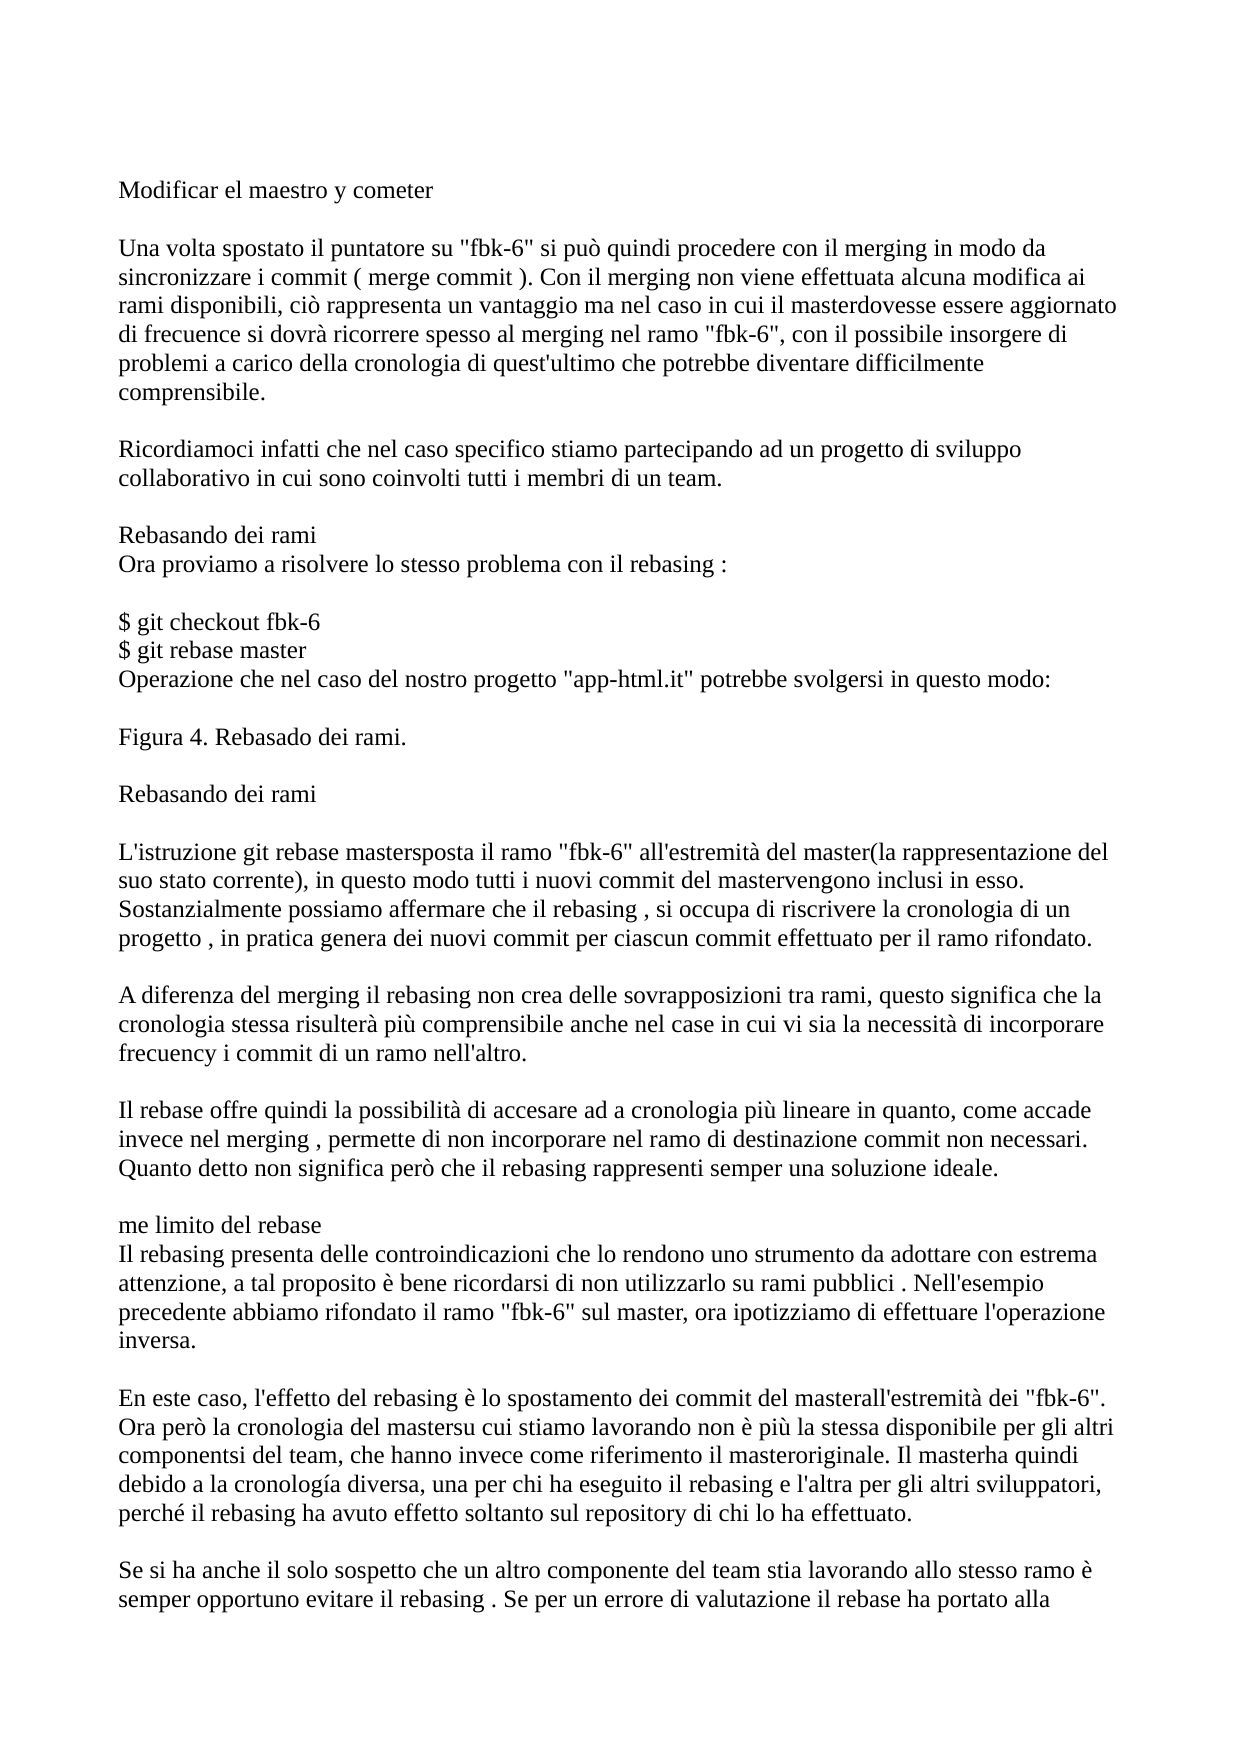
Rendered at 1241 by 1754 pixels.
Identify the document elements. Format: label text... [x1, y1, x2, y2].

text me limito del rebase [118, 1211, 1122, 1239]
text A diferenza del merging il rebasing non crea delle sovrapposizioni tra rami, questo significa che la cronologia stessa risulterà più comprensibile anche nel case in cui vi sia la necessità di incorporare frecuency i commit di un ramo nell'altro. [118, 981, 1122, 1067]
text Figura 4. Rebasado dei rami. [118, 722, 1122, 751]
text Una volta spostato il puntatore su "fbk-6" si può quindi procedere con il merging in modo da sincronizzare i commit ( merge commit ). Con il merging non viene effettuata alcuna modifica ai rami disponibili, ciò rappresenta un vantaggio ma nel caso in cui il masterdovesse essere aggiornato di frecuence si dovrà ricorrere spesso al merging nel ramo "fbk-6", con il possibile insorgere di problemi a carico della cronologia di quest'ultimo che potrebbe diventare difficilmente comprensibile. [118, 233, 1122, 406]
text Rebasando dei rami [118, 521, 1122, 549]
text En este caso, l'effetto del rebasing è lo spostamento dei commit del masterall'estremità dei "fbk-6". Ora però la cronologia del mastersu cui stiamo lavorando non è più la stessa disponibile per gli altri componentsi del team, che hanno invece come riferimento il masteroriginale. Il masterha quindi debido a la cronología diversa, una per chi ha eseguito il rebasing e l'altra per gli altri sviluppatori, perché il rebasing ha avuto effetto soltanto sul repository di chi lo ha effettuato. [118, 1383, 1122, 1527]
text $ git rebase master [118, 636, 1122, 664]
text Operazione che nel caso del nostro progetto "app-html.it" potrebbe svolgersi in questo modo: [118, 664, 1122, 693]
text Il rebase offre quindi la possibilità di accesare ad a cronologia più lineare in quanto, come accade invece nel merging , permette di non incorporare nel ramo di destinazione commit non necessari. Quanto detto non significa però che il rebasing rappresenti semper una soluzione ideale. [118, 1096, 1122, 1182]
text L'istruzione git rebase mastersposta il ramo "fbk-6" all'estremità del master(la rappresentazione del suo stato corrente), in questo modo tutti i nuovi commit del mastervengono inclusi in esso. Sostanzialmente possiamo affermare che il rebasing , si occupa di riscrivere la cronologia di un progetto , in pratica genera dei nuovi commit per ciascun commit effettuato per il ramo rifondato. [118, 837, 1122, 952]
text Ora proviamo a risolvere lo stesso problema con il rebasing : [118, 549, 1122, 578]
text Rebasando dei rami [118, 779, 1122, 808]
text Ricordiamoci infatti che nel caso specifico stiamo partecipando ad un progetto di sviluppo collaborativo in cui sono coinvolti tutti i membri di un team. [118, 434, 1122, 492]
text Se si ha anche il solo sospetto che un altro componente del team stia lavorando allo stesso ramo è semper opportuno evitare il rebasing . Se per un errore di valutazione il rebase ha portato alla [118, 1556, 1122, 1613]
text Il rebasing presenta delle controindicazioni che lo rendono uno strumento da adottare con estrema attenzione, a tal proposito è bene ricordarsi di non utilizzarlo su rami pubblici . Nell'esempio precedente abbiamo rifondato il ramo "fbk-6" sul master, ora ipotizziamo di effettuare l'operazione inversa. [118, 1239, 1122, 1354]
text $ git checkout fbk-6 [118, 607, 1122, 636]
text Modificar el maestro y cometer [118, 176, 1122, 204]
